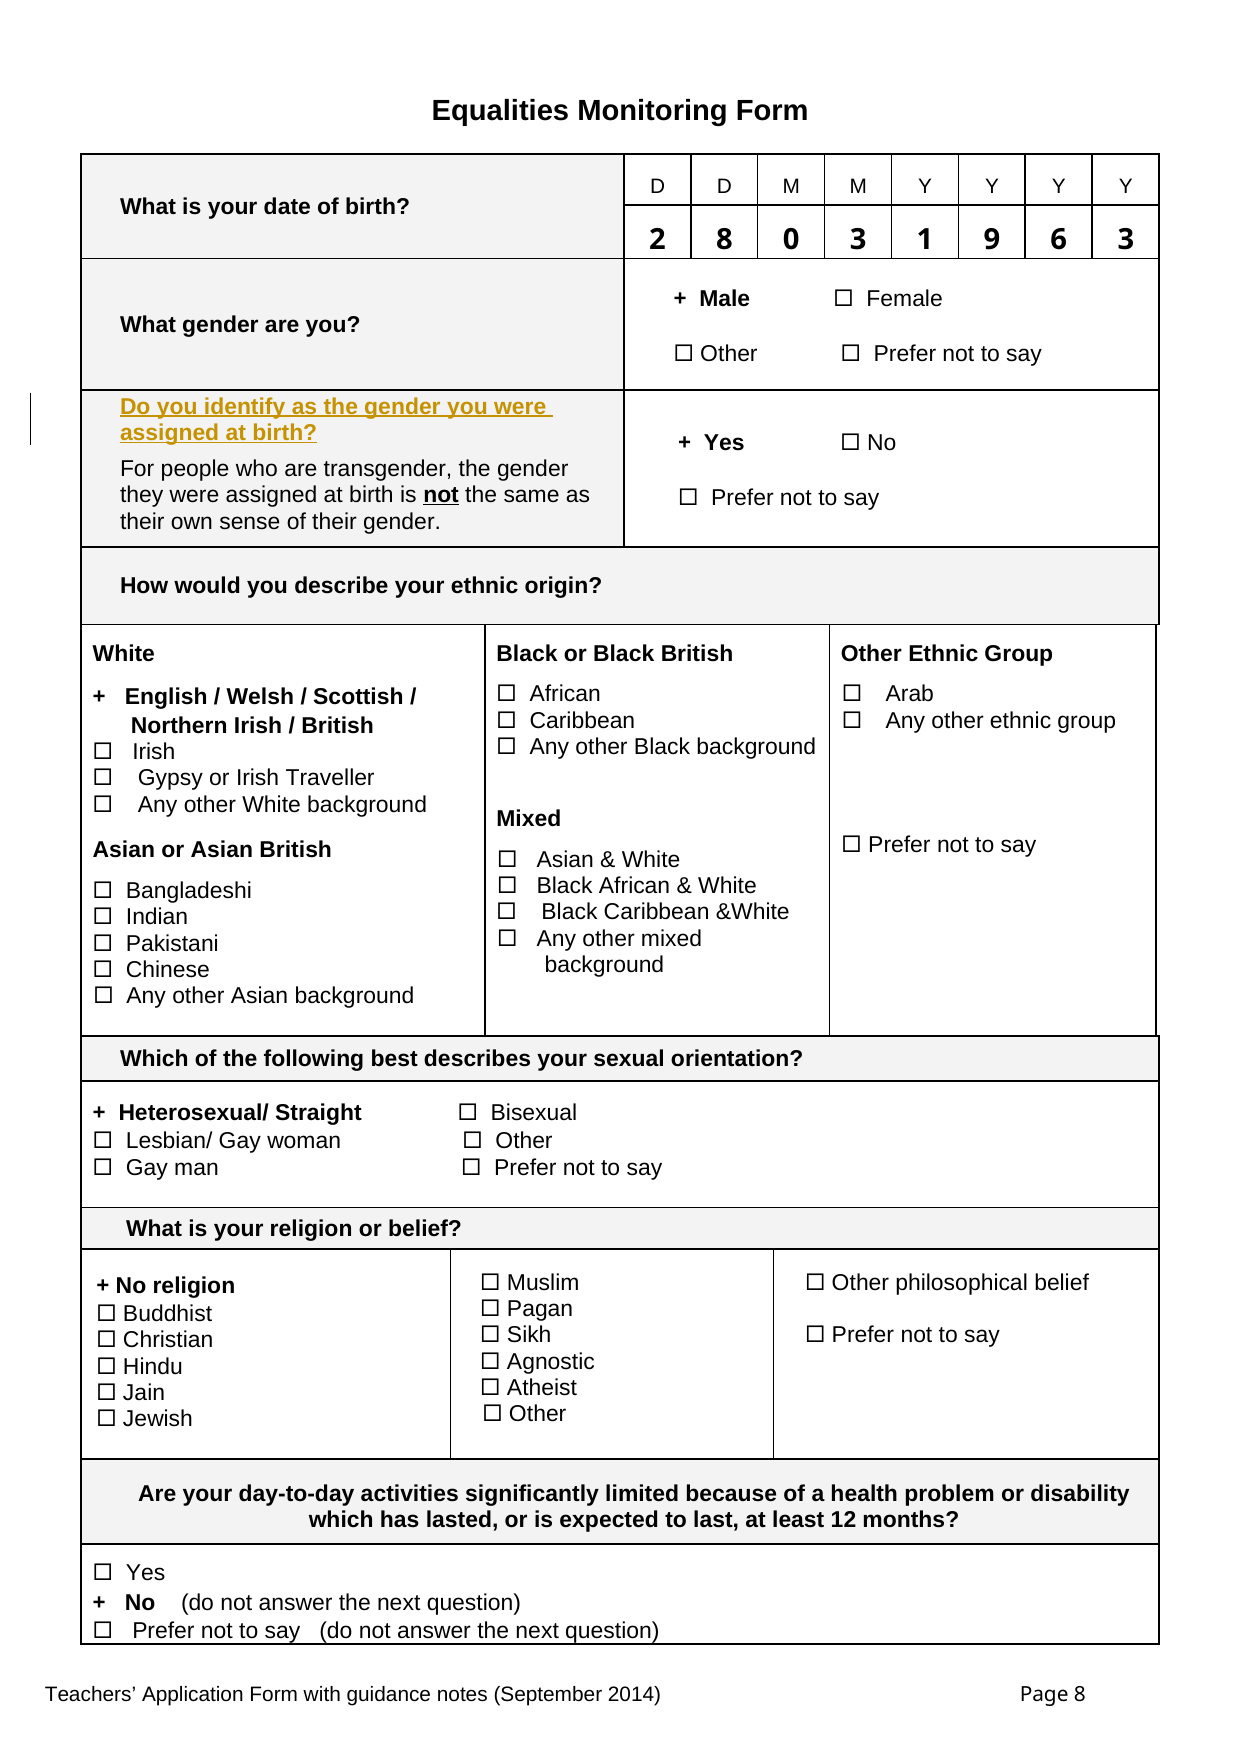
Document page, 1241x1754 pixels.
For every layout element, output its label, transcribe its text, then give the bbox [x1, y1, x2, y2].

table_header What is your date of birth? [82, 155, 623, 258]
table_cell Black or Black British  African  Caribbean  Any other Black background Mixed  Asian & White  Black African & White Black Caribbean &White  Any other mixed background [486, 625, 829, 1035]
table_cell 3 [1093, 206, 1158, 258]
text Equalities Monitoring Form [44, 93, 1196, 127]
table_cell 1 [892, 206, 958, 258]
table_cell  Other philosophical belief  Prefer not to say [774, 1250, 1158, 1458]
table_cell + Heterosexual/ Straight  Bisexual  Lesbian/ Gay woman  Other  Gay man  Prefer not to say [82, 1082, 1158, 1207]
table_cell How would you describe your ethnic origin? [82, 548, 1158, 624]
table_header M [758, 155, 824, 204]
table_cell + No religion  Buddhist  Christian  Hindu  Jain  Jewish [82, 1250, 450, 1458]
table_cell + Male  Female  Other  Prefer not to say [625, 259, 1158, 389]
table_header Y [1093, 155, 1158, 204]
table_header Y [959, 155, 1024, 204]
table_cell Other Ethnic Group Arab Any other ethnic group  Prefer not to say [830, 625, 1155, 1035]
table_header D [692, 155, 757, 204]
table_cell  Muslim  Pagan  Sikh  Agnostic  Atheist  Other [451, 1250, 773, 1458]
table_cell + Yes  No  Prefer not to say [625, 391, 1158, 546]
table_cell 9 [959, 206, 1024, 258]
table_header M [825, 155, 891, 204]
table_header Y [1026, 155, 1091, 204]
table_cell 8 [692, 206, 757, 258]
table_header D [625, 155, 690, 204]
table_cell 2 [625, 206, 690, 258]
table_cell What is your religion or belief? [82, 1208, 1158, 1248]
table_cell Are your day-to-day activities significantly limited because of a health problem or disability which has lasted, or is expected to last, at least 12 months? [82, 1460, 1158, 1543]
table_cell Which of the following best describes your sexual orientation? [82, 1037, 1158, 1080]
table_cell 3 [825, 206, 891, 258]
table_header Y [892, 155, 958, 204]
table_cell 6 [1026, 206, 1091, 258]
table_cell Do you identify as the gender you were assigned at birth? For people who are transgender, the gender they were assigned at birth is not the same as their own sense of their gender. [82, 391, 623, 546]
table_cell White + English / Welsh / Scottish / Northern Irish / British  Irish Gypsy or Irish Traveller Any other White background Asian or Asian British  Bangladeshi  Indian  Pakistani  Chinese  Any other Asian background [82, 625, 484, 1035]
table_cell What gender are you? [82, 259, 623, 389]
table_cell 0 [758, 206, 824, 258]
table_cell  Yes + No (do not answer the next question)  Prefer not to say (do not answer the next question) [82, 1545, 1158, 1643]
